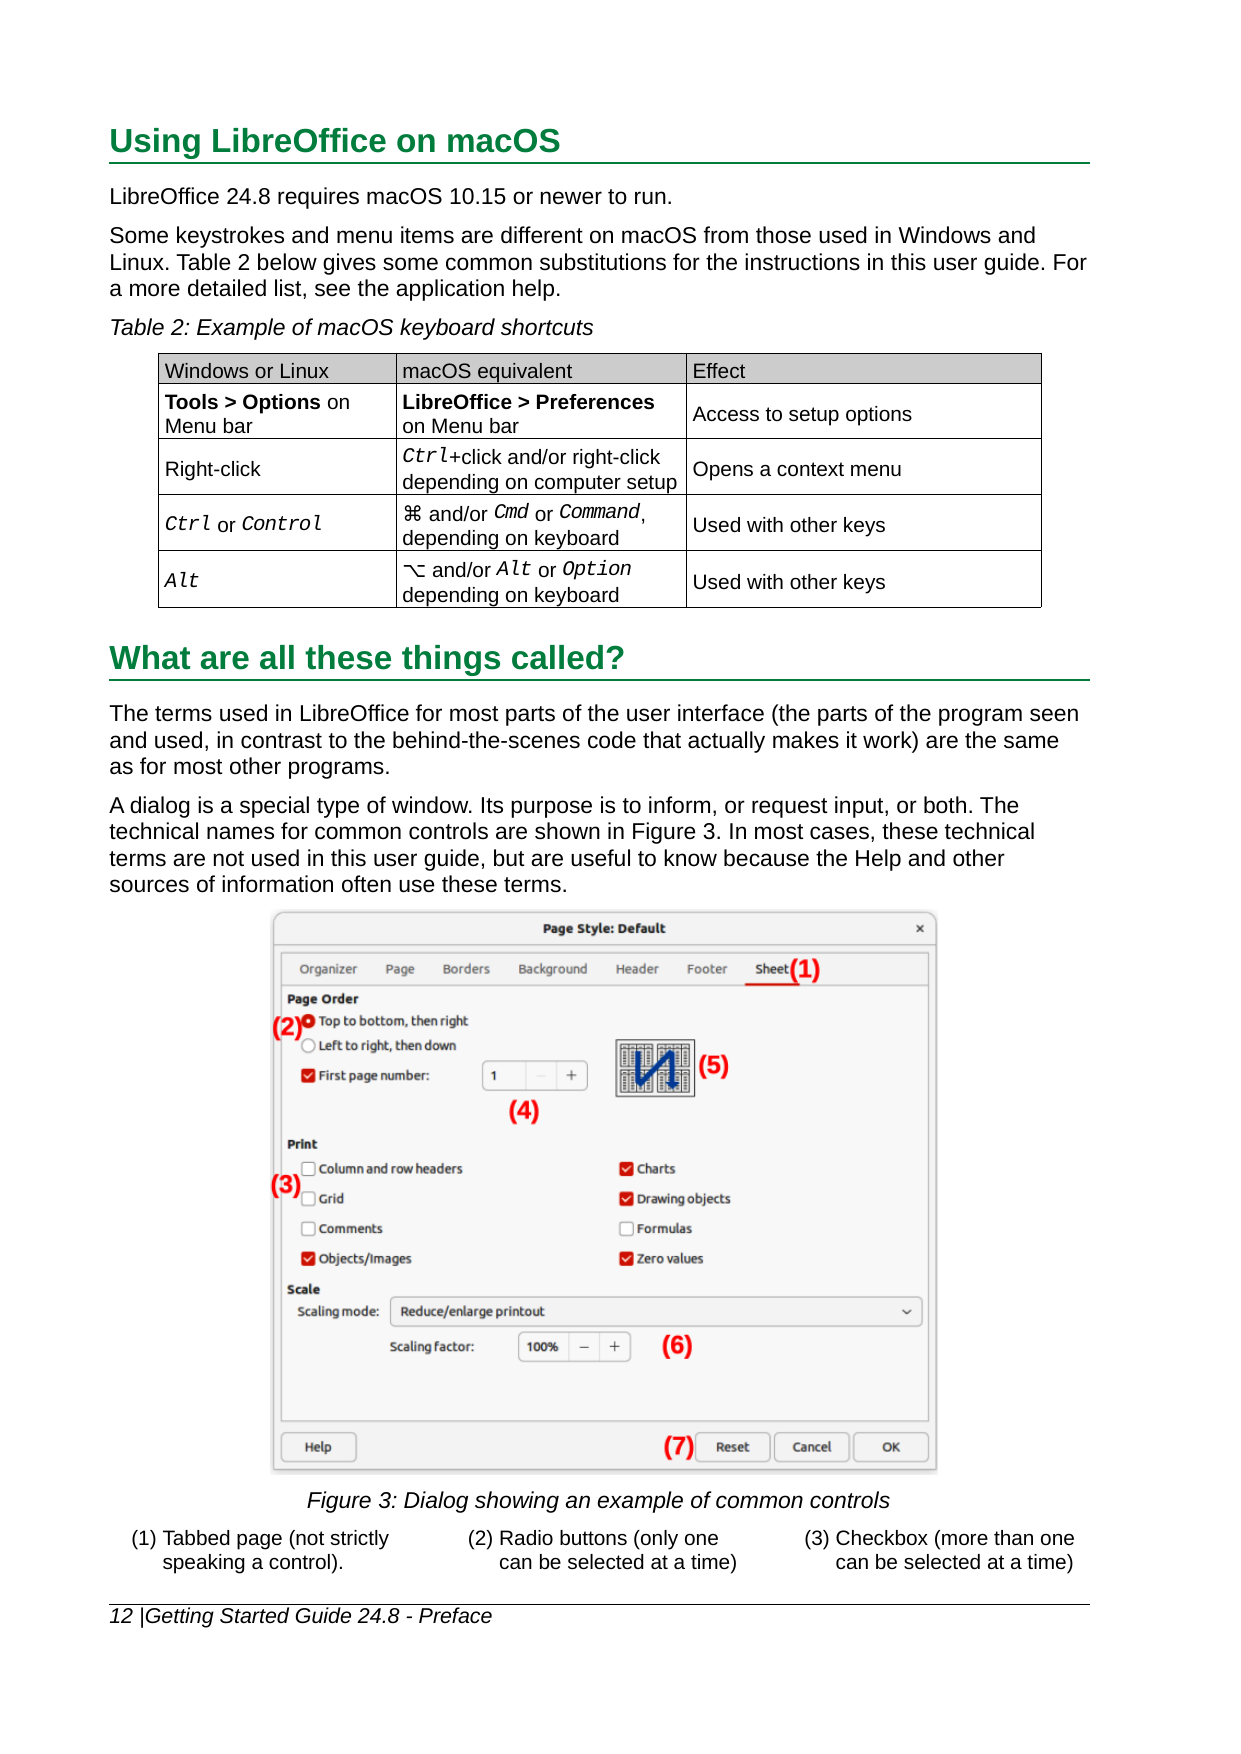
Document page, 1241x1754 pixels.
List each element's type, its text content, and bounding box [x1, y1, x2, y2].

subtitle What are all these things called? [109, 638, 1090, 679]
list Checkbox (more than one can be selected at a time) [835, 1526, 1090, 1574]
list A dialog is a special type of window. Its purpose is to inform, or request input, or both. The technical names for common controls are shown in Figure 3. In most cases, these technical terms are not used in this user guide, but are useful to know because the Help and other sources of information often use these terms. [109, 792, 1090, 897]
text Table 2: Example of macOS keyboard shortcuts [109, 314, 1090, 340]
table_cell Ctrl+click and/or right-click depending on computer setup [397, 439, 686, 494]
text LibreOffice 24.8 requires macOS 10.15 or newer to run. [109, 183, 1090, 210]
table_cell Alt [159, 551, 396, 607]
table_header Windows or Linux [159, 354, 396, 383]
table_cell Opens a context menu [687, 439, 1041, 494]
list Tabbed page (not strictly speaking a control). [162, 1526, 416, 1574]
text The terms used in LibreOffice for most parts of the user interface (the parts of the program seen and used, in contrast to the behind-the-scenes code that actually makes it work) are the same as for most other programs. [109, 700, 1090, 779]
text Some keystrokes and menu items are different on macOS from those used in Windows and Linux. Table 2 below gives some common substitutions for the instructions in this user guide. For a more detailed list, see the application help. [109, 222, 1090, 301]
table_cell ⌥ and/or Alt or Option depending on keyboard [397, 551, 686, 607]
table_cell Ctrl or Control [159, 495, 396, 550]
subtitle Using LibreOffice on macOS [109, 121, 1090, 162]
table_cell LibreOffice > Preferences on Menu bar [397, 384, 686, 437]
table_cell ⌘ and/or Cmd or Command, depending on keyboard [397, 495, 686, 550]
text Figure 3: Dialog showing an example of common controls [261, 1487, 938, 1514]
table_cell Tools > Options on Menu bar [159, 384, 396, 437]
table_header macOS equivalent [397, 354, 686, 383]
picture [261, 909, 938, 1475]
table_cell Used with other keys [687, 495, 1041, 550]
table_cell Used with other keys [687, 551, 1041, 607]
table_header Effect [687, 354, 1041, 383]
table_cell Right-click [159, 439, 396, 494]
list Radio buttons (only one can be selected at a time) [499, 1526, 753, 1574]
table_cell Access to setup options [687, 384, 1041, 437]
